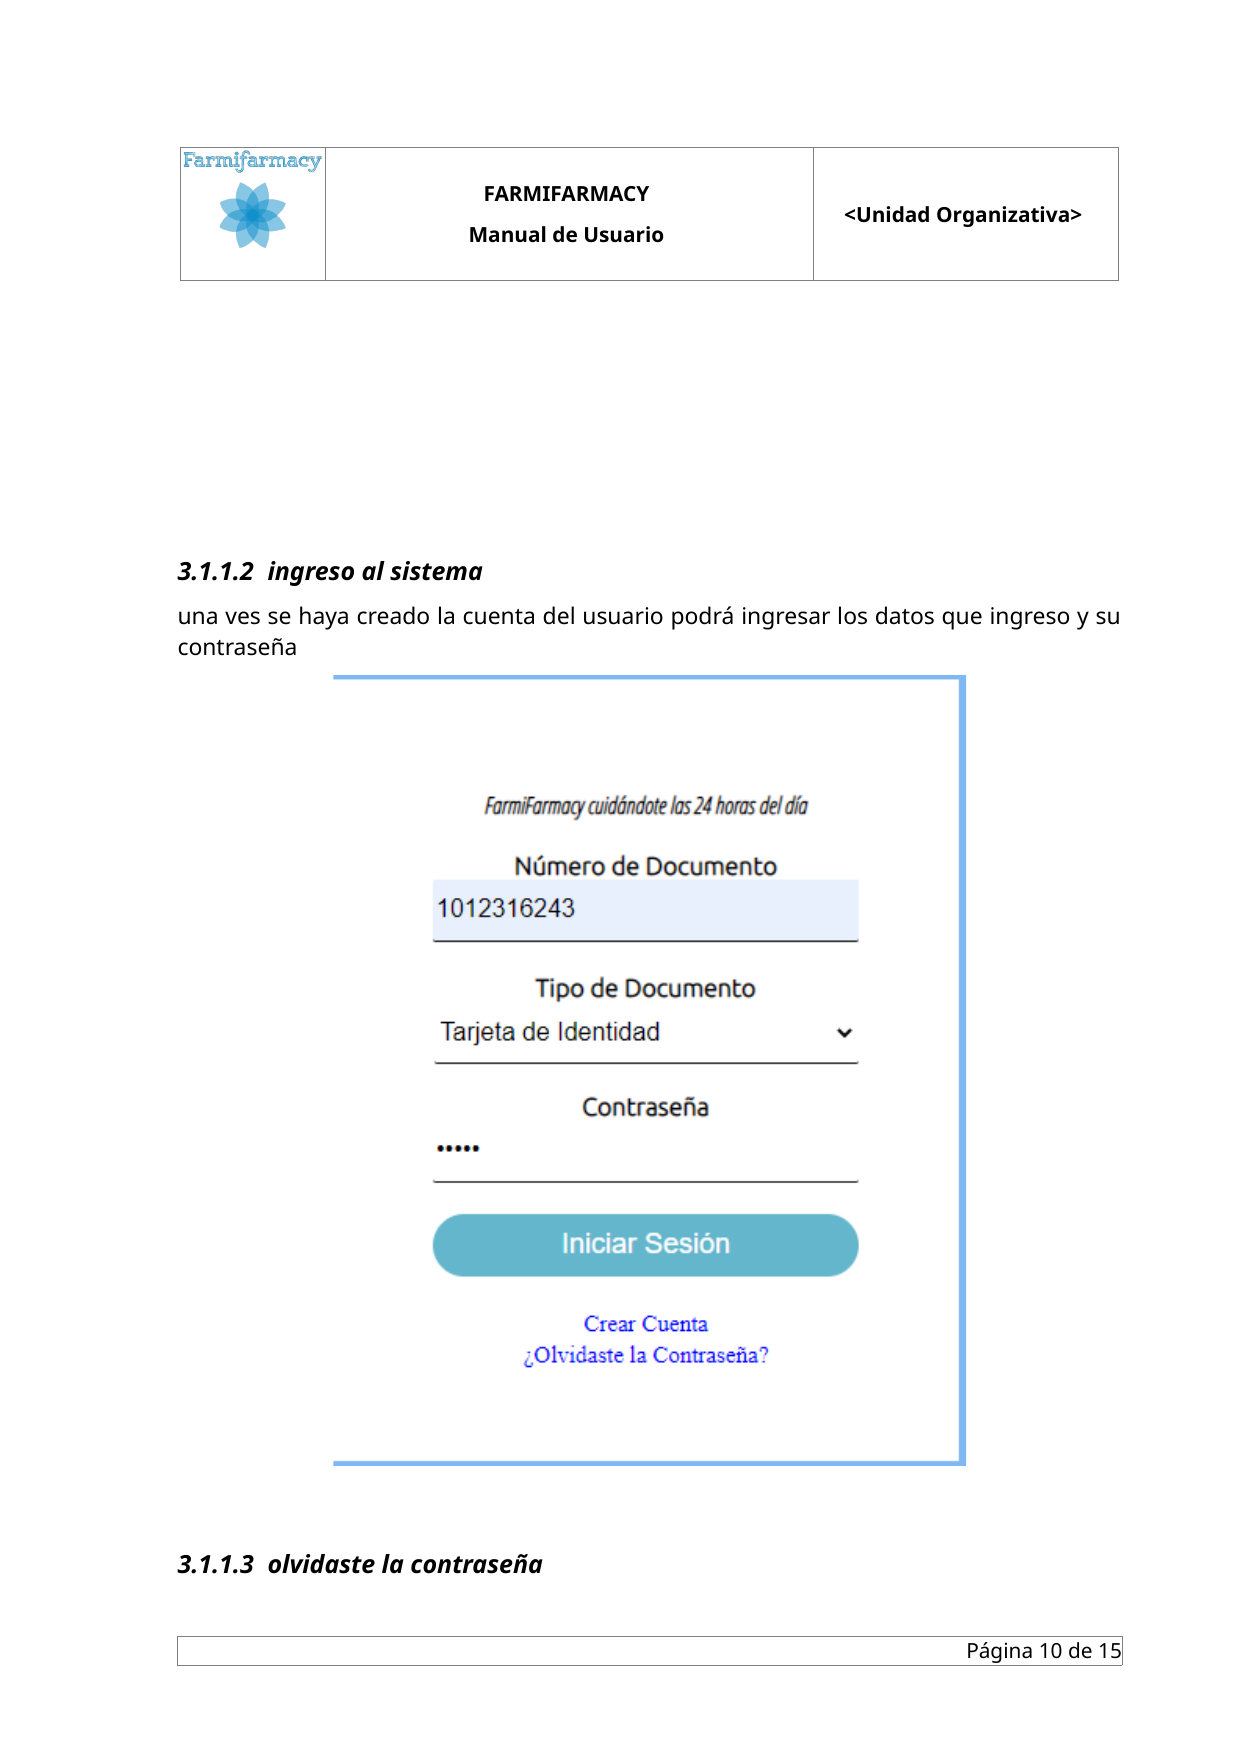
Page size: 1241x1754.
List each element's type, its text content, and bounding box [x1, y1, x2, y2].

subtitle ingreso al sistema [177, 553, 1122, 588]
subtitle olvidaste la contraseña [177, 1547, 1122, 1581]
text una ves se haya creado la cuenta del usuario podrá ingresar los datos que ingreso y su contraseña [177, 600, 1122, 663]
